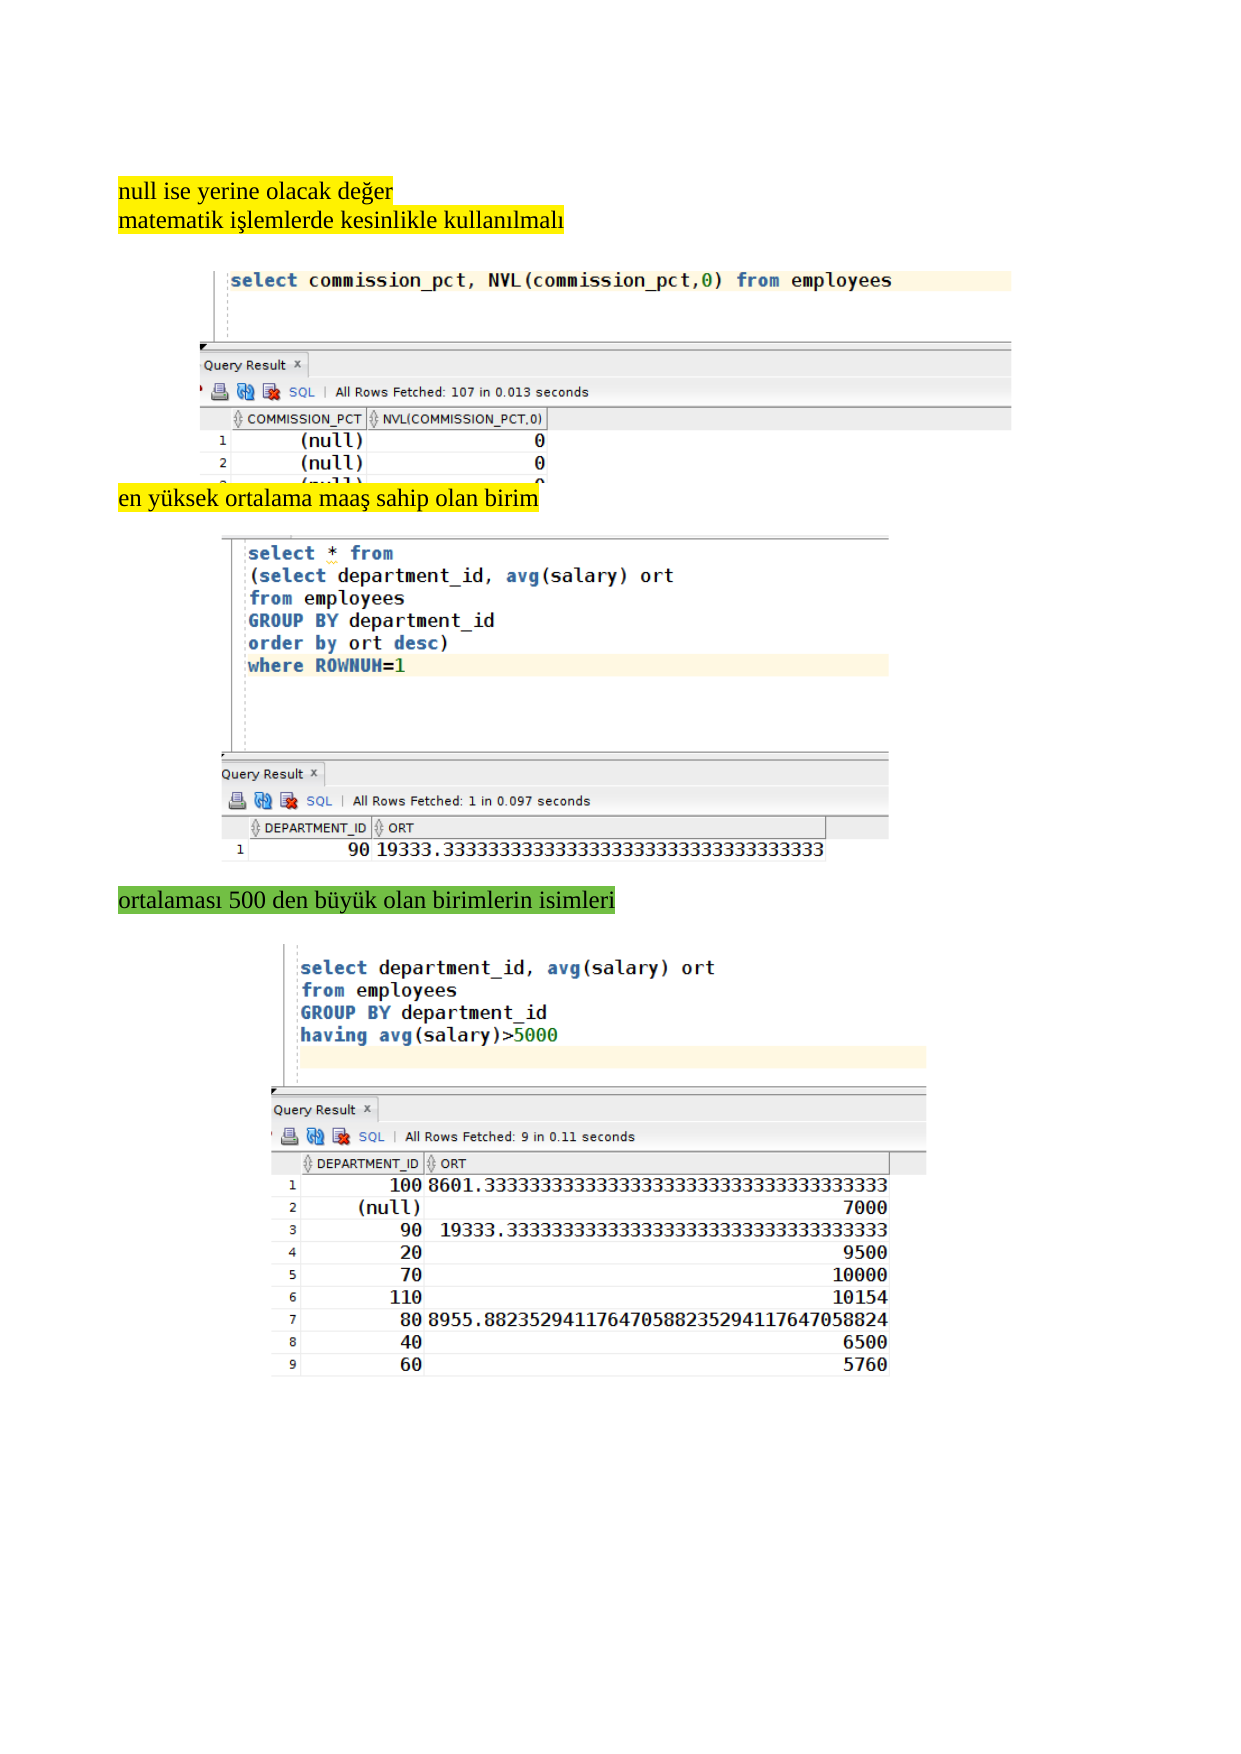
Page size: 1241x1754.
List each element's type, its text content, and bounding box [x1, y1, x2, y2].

text matematik işlemlerde kesinlikle kullanılmalı [118, 205, 1122, 234]
picture [199, 271, 1012, 483]
text en yüksek ortalama maaş sahip olan birim [118, 263, 1122, 512]
picture [271, 944, 927, 1408]
picture [221, 535, 889, 883]
text ortalaması 500 den büyük olan birimlerin isimleri [118, 886, 1122, 914]
text null ise yerine olacak değer [118, 176, 1122, 205]
